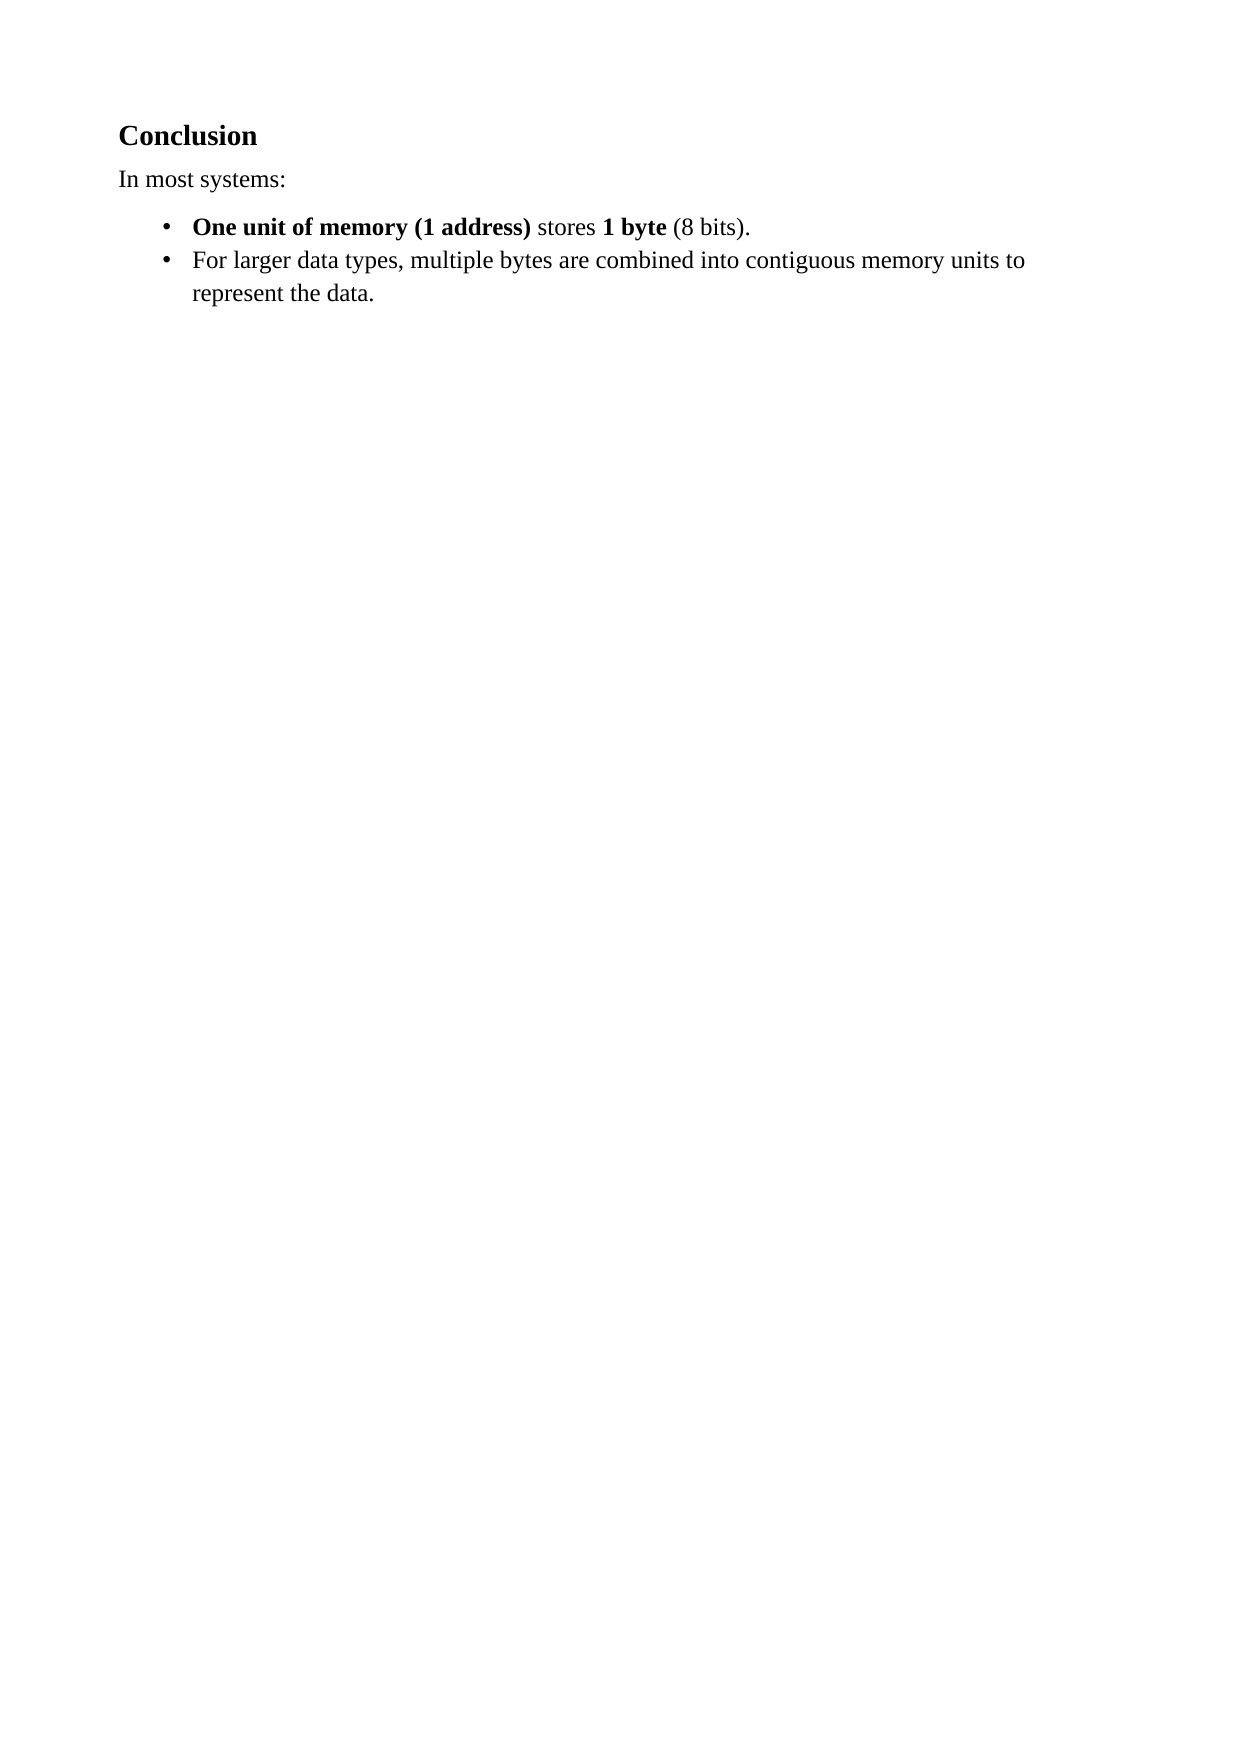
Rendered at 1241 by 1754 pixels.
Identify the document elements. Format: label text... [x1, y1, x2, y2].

list One unit of memory (1 address) stores 1 byte (8 bits). [162, 212, 1122, 241]
text In most systems: [118, 164, 1122, 193]
list For larger data types, multiple bytes are combined into contiguous memory units to represent the data. [162, 245, 1122, 307]
subtitle Conclusion [118, 118, 1122, 152]
